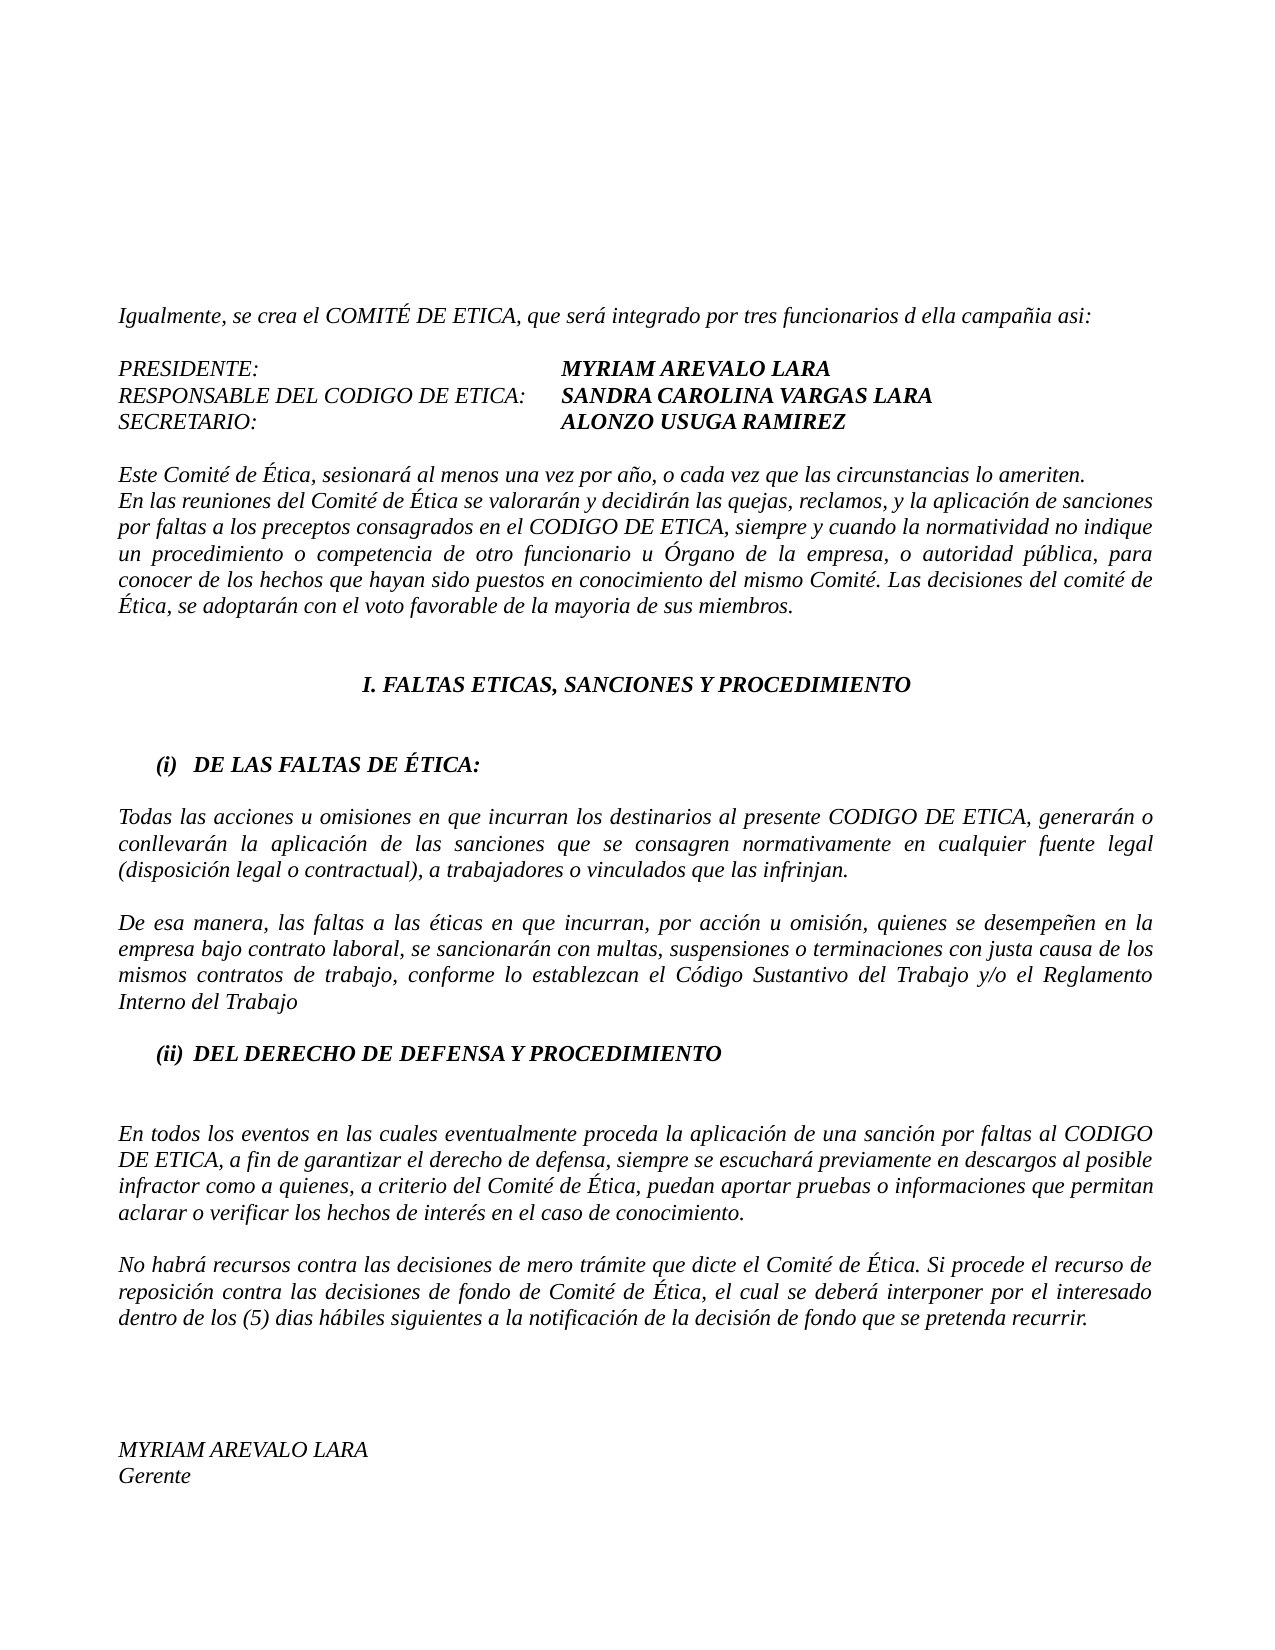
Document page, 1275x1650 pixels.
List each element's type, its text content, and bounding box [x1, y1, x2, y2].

list DEL DERECHO DE DEFENSA Y PROCEDIMIENTO [156, 1041, 1157, 1067]
text En todos los eventos en las cuales eventualmente proceda la aplicación de una sanción por faltas al CODIGO DE ETICA, a fin de garantizar el derecho de defensa, siempre se escuchará previamente en descargos al posible infractor como a quienes, a criterio del Comité de Ética, puedan aportar pruebas o informaciones que permitan aclarar o verificar los hechos de interés en el caso de conocimiento. [118, 1119, 1157, 1225]
text PRESIDENTE: MYRIAM AREVALO LARA [118, 355, 1157, 382]
text Gerente [118, 1462, 1157, 1488]
text MYRIAM AREVALO LARA [118, 1436, 1157, 1462]
list DE LAS FALTAS DE ÉTICA: [156, 751, 1157, 777]
text RESPONSABLE DEL CODIGO DE ETICA: SANDRA CAROLINA VARGAS LARA [118, 382, 1157, 408]
text No habrá recursos contra las decisiones de mero trámite que dicte el Comité de Ética. Si procede el recurso de reposición contra las decisiones de fondo de Comité de Ética, el cual se deberá interponer por el interesado dentro de los (5) dias hábiles siguientes a la notificación de la decisión de fondo que se pretenda recurrir. [118, 1251, 1157, 1330]
text I. FALTAS ETICAS, SANCIONES Y PROCEDIMIENTO [118, 672, 1157, 698]
text De esa manera, las faltas a las éticas en que incurran, por acción u omisión, quienes se desempeñen en la empresa bajo contrato laboral, se sancionarán con multas, suspensiones o terminaciones con justa causa de los mismos contratos de trabajo, conforme lo establezcan el Código Sustantivo del Trabajo y/o el Reglamento Interno del Trabajo [118, 909, 1157, 1014]
text Este Comité de Ética, sesionará al menos una vez por año, o cada vez que las circunstancias lo ameriten. [118, 461, 1157, 487]
text En las reuniones del Comité de Ética se valorarán y decidirán las quejas, reclamos, y la aplicación de sanciones por faltas a los preceptos consagrados en el CODIGO DE ETICA, siempre y cuando la normatividad no indique un procedimiento o competencia de otro funcionario u Órgano de la empresa, o autoridad pública, para conocer de los hechos que hayan sido puestos en conocimiento del mismo Comité. Las decisiones del comité de Ética, se adoptarán con el voto favorable de la mayoria de sus miembros. [118, 487, 1157, 619]
text SECRETARIO: ALONZO USUGA RAMIREZ [118, 408, 1157, 434]
text Todas las acciones u omisiones en que incurran los destinarios al presente CODIGO DE ETICA, generarán o conllevarán la aplicación de las sanciones que se consagren normativamente en cualquier fuente legal (disposición legal o contractual), a trabajadores o vinculados que las infrinjan. [118, 803, 1157, 882]
text Igualmente, se crea el COMITÉ DE ETICA, que será integrado por tres funcionarios d ella campañia asi: [118, 303, 1157, 329]
